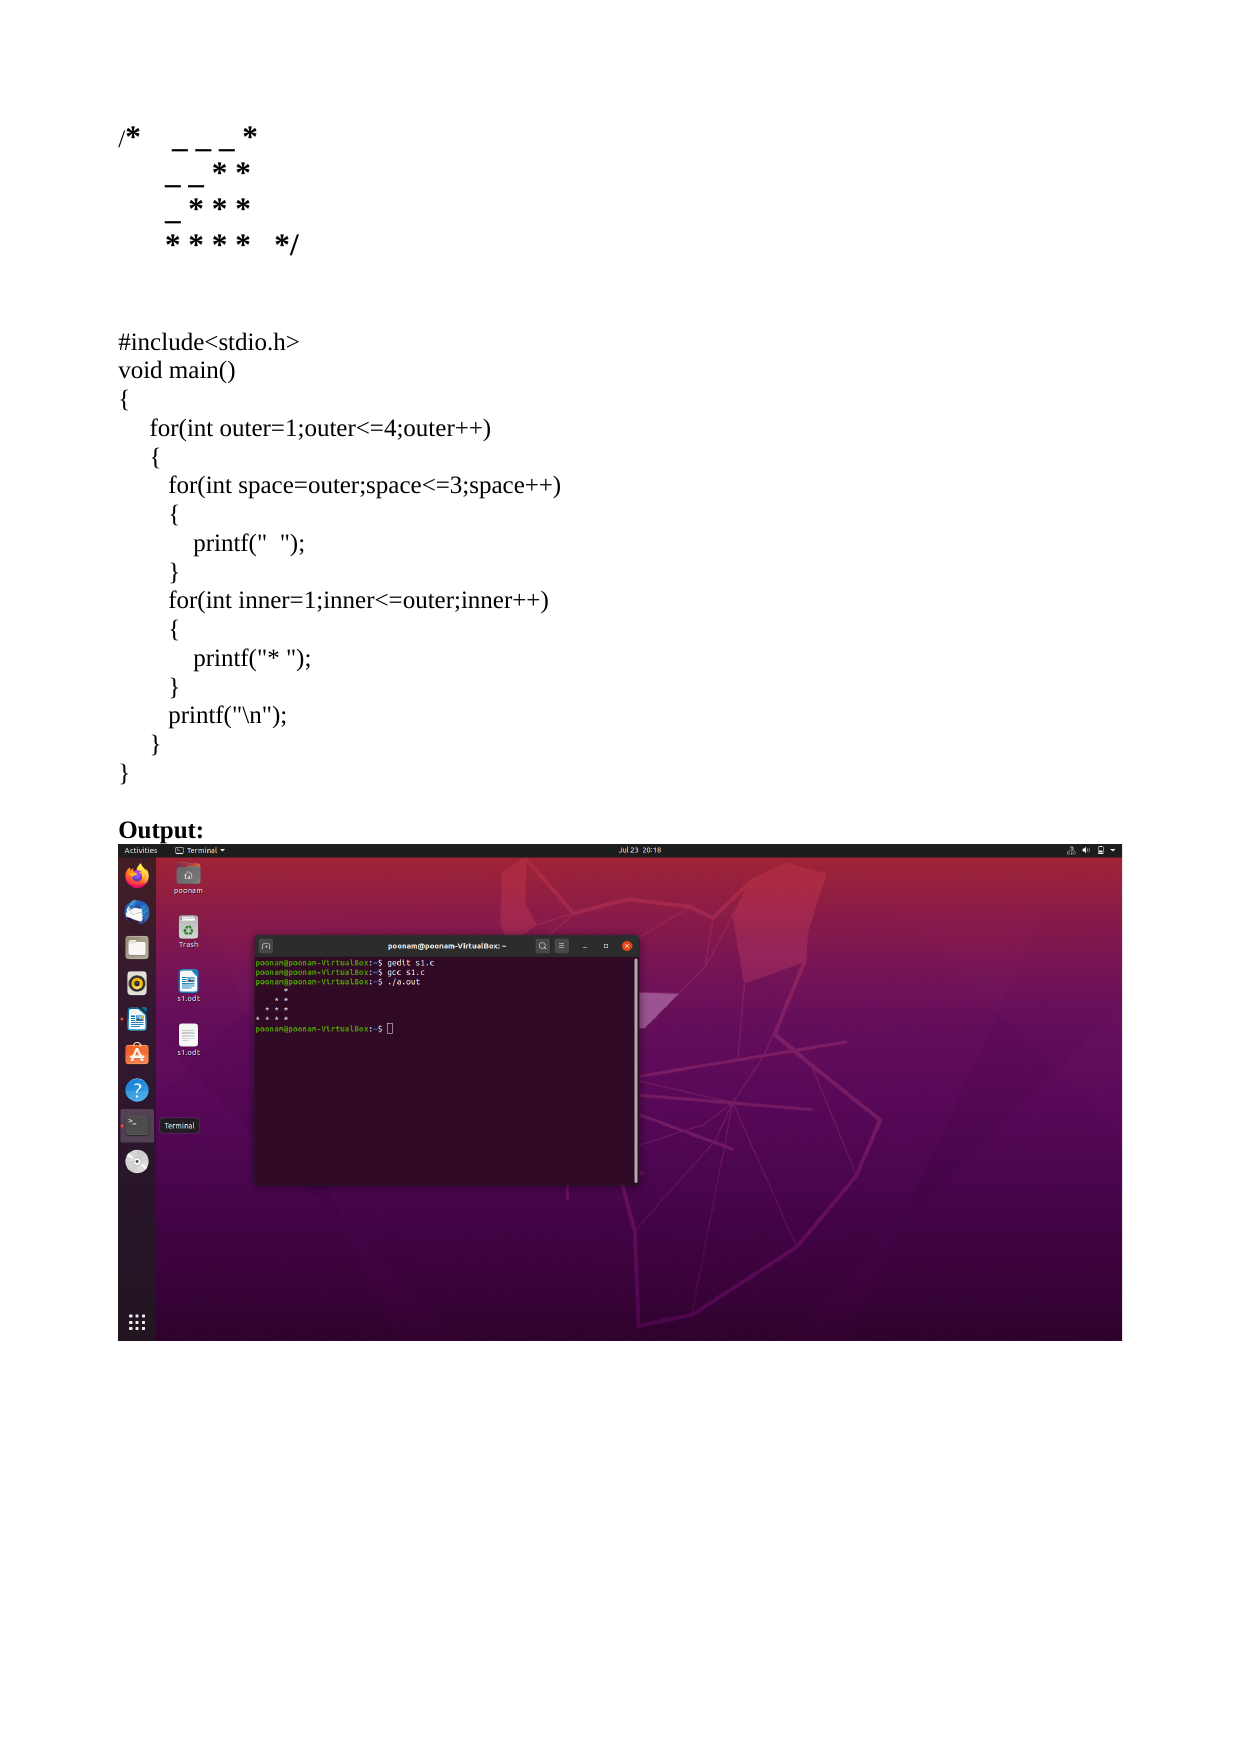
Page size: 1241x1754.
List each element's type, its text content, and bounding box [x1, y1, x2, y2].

text _ _ * * [118, 154, 1122, 190]
text /* _ _ _ * [118, 118, 1122, 154]
text { [118, 442, 1122, 470]
text } [118, 672, 1122, 700]
text for(int inner=1;inner<=outer;inner++) [118, 585, 1122, 614]
text printf("* "); [118, 643, 1122, 672]
text } [118, 729, 1122, 758]
text for(int outer=1;outer<=4;outer++) [118, 413, 1122, 442]
text { [118, 499, 1122, 528]
text printf("\n"); [118, 700, 1122, 729]
text for(int space=outer;space<=3;space++) [118, 470, 1122, 499]
text { [118, 384, 1122, 413]
text Output: [118, 815, 1122, 844]
text } [118, 557, 1122, 585]
text { [118, 614, 1122, 643]
text void main() [118, 355, 1122, 384]
text _ * * * [118, 190, 1122, 226]
text #include<stdio.h> [118, 327, 1122, 355]
text * * * * */ [118, 226, 1122, 262]
text } [118, 758, 1122, 787]
picture [118, 844, 1123, 1341]
text printf(" "); [118, 528, 1122, 557]
